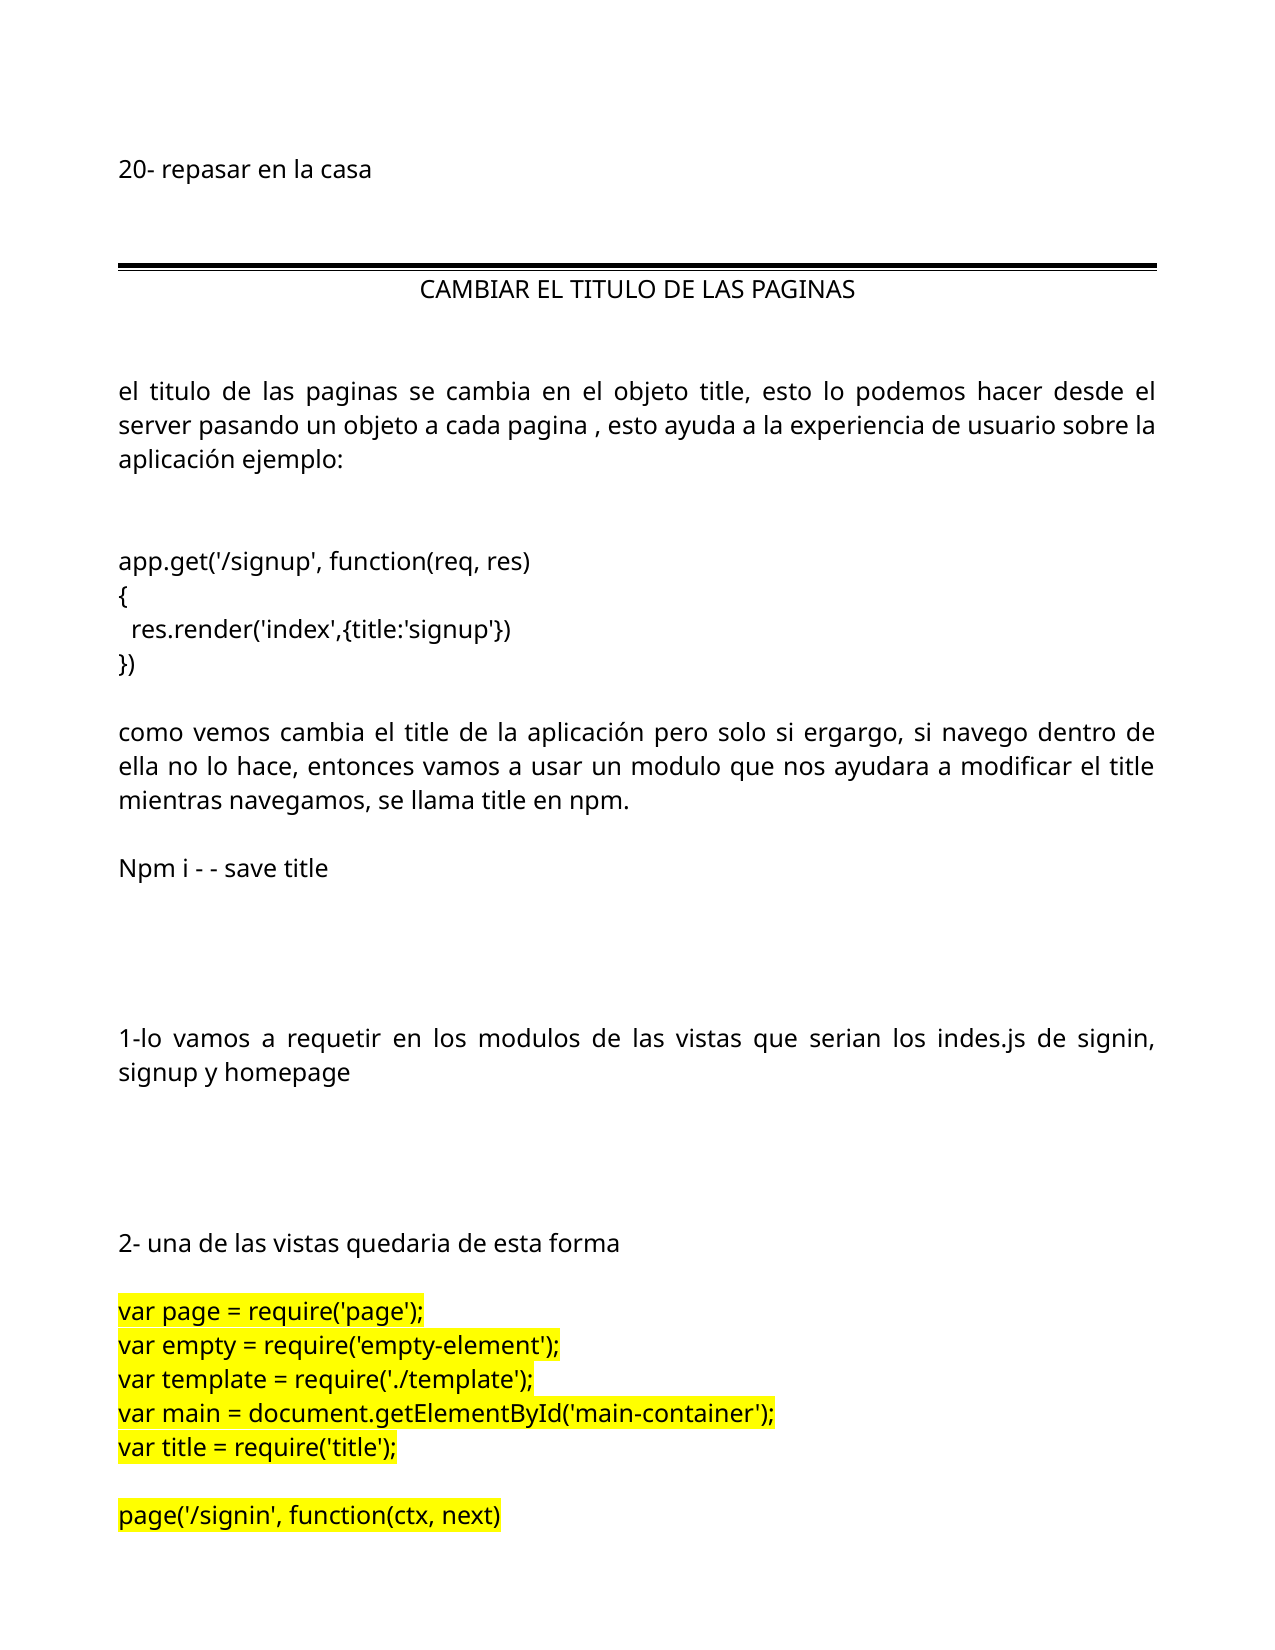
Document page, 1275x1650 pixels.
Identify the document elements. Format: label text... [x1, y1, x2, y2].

text 20- repasar en la casa [118, 152, 1157, 186]
text var empty = require('empty-element'); [118, 1327, 1157, 1361]
text app.get('/signup', function(req, res) [118, 544, 1157, 578]
text como vemos cambia el title de la aplicación pero solo si ergargo, si navego dentro de ella no lo hace, entonces vamos a usar un modulo que nos ayudara a modificar el title mientras navegamos, se llama title en npm. [118, 714, 1157, 816]
text CAMBIAR EL TITULO DE LAS PAGINAS [118, 271, 1157, 306]
text Npm i - - save title [118, 851, 1157, 884]
text { [118, 578, 1157, 612]
text var title = require('title'); [118, 1429, 1157, 1464]
text el titulo de las paginas se cambia en el objeto title, esto lo podemos hacer desde el server pasando un objeto a cada pagina , esto ayuda a la experiencia de usuario sobre la aplicación ejemplo: [118, 374, 1157, 476]
text }) [118, 646, 1157, 680]
text page('/signin', function(ctx, next) [118, 1498, 1157, 1532]
text var template = require('./template'); [118, 1361, 1157, 1396]
text var page = require('page'); [118, 1293, 1157, 1327]
text 2- una de las vistas quedaria de esta forma [118, 1225, 1157, 1259]
text var main = document.getElementById('main-container'); [118, 1396, 1157, 1429]
text res.render('index',{title:'signup'}) [118, 612, 1157, 646]
text 1-lo vamos a requetir en los modulos de las vistas que serian los indes.js de signin, signup y homepage [118, 1021, 1157, 1089]
